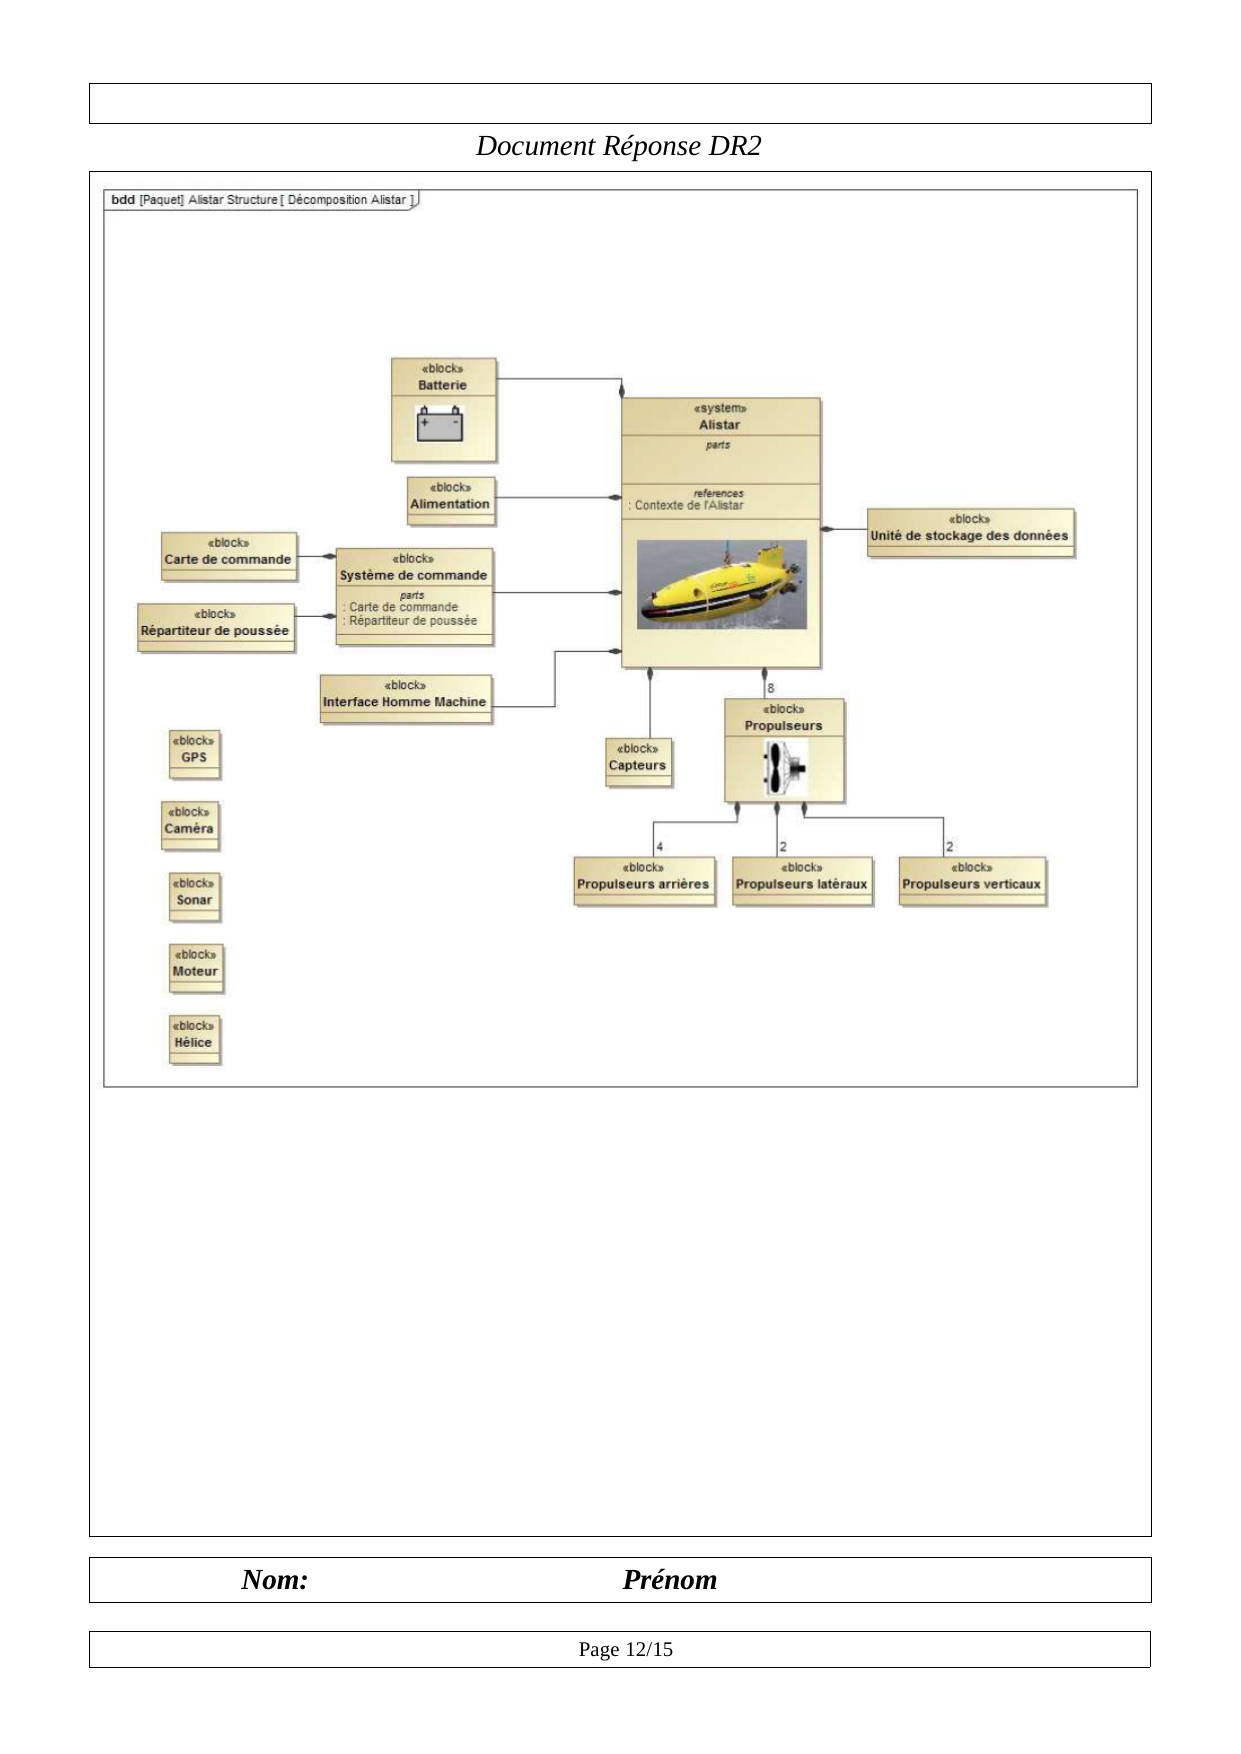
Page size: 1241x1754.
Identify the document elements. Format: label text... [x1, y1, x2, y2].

table_header Nom: Prénom [90, 1558, 1151, 1602]
table_header [90, 172, 1151, 1536]
text Document Réponse DR2 [89, 128, 1151, 161]
